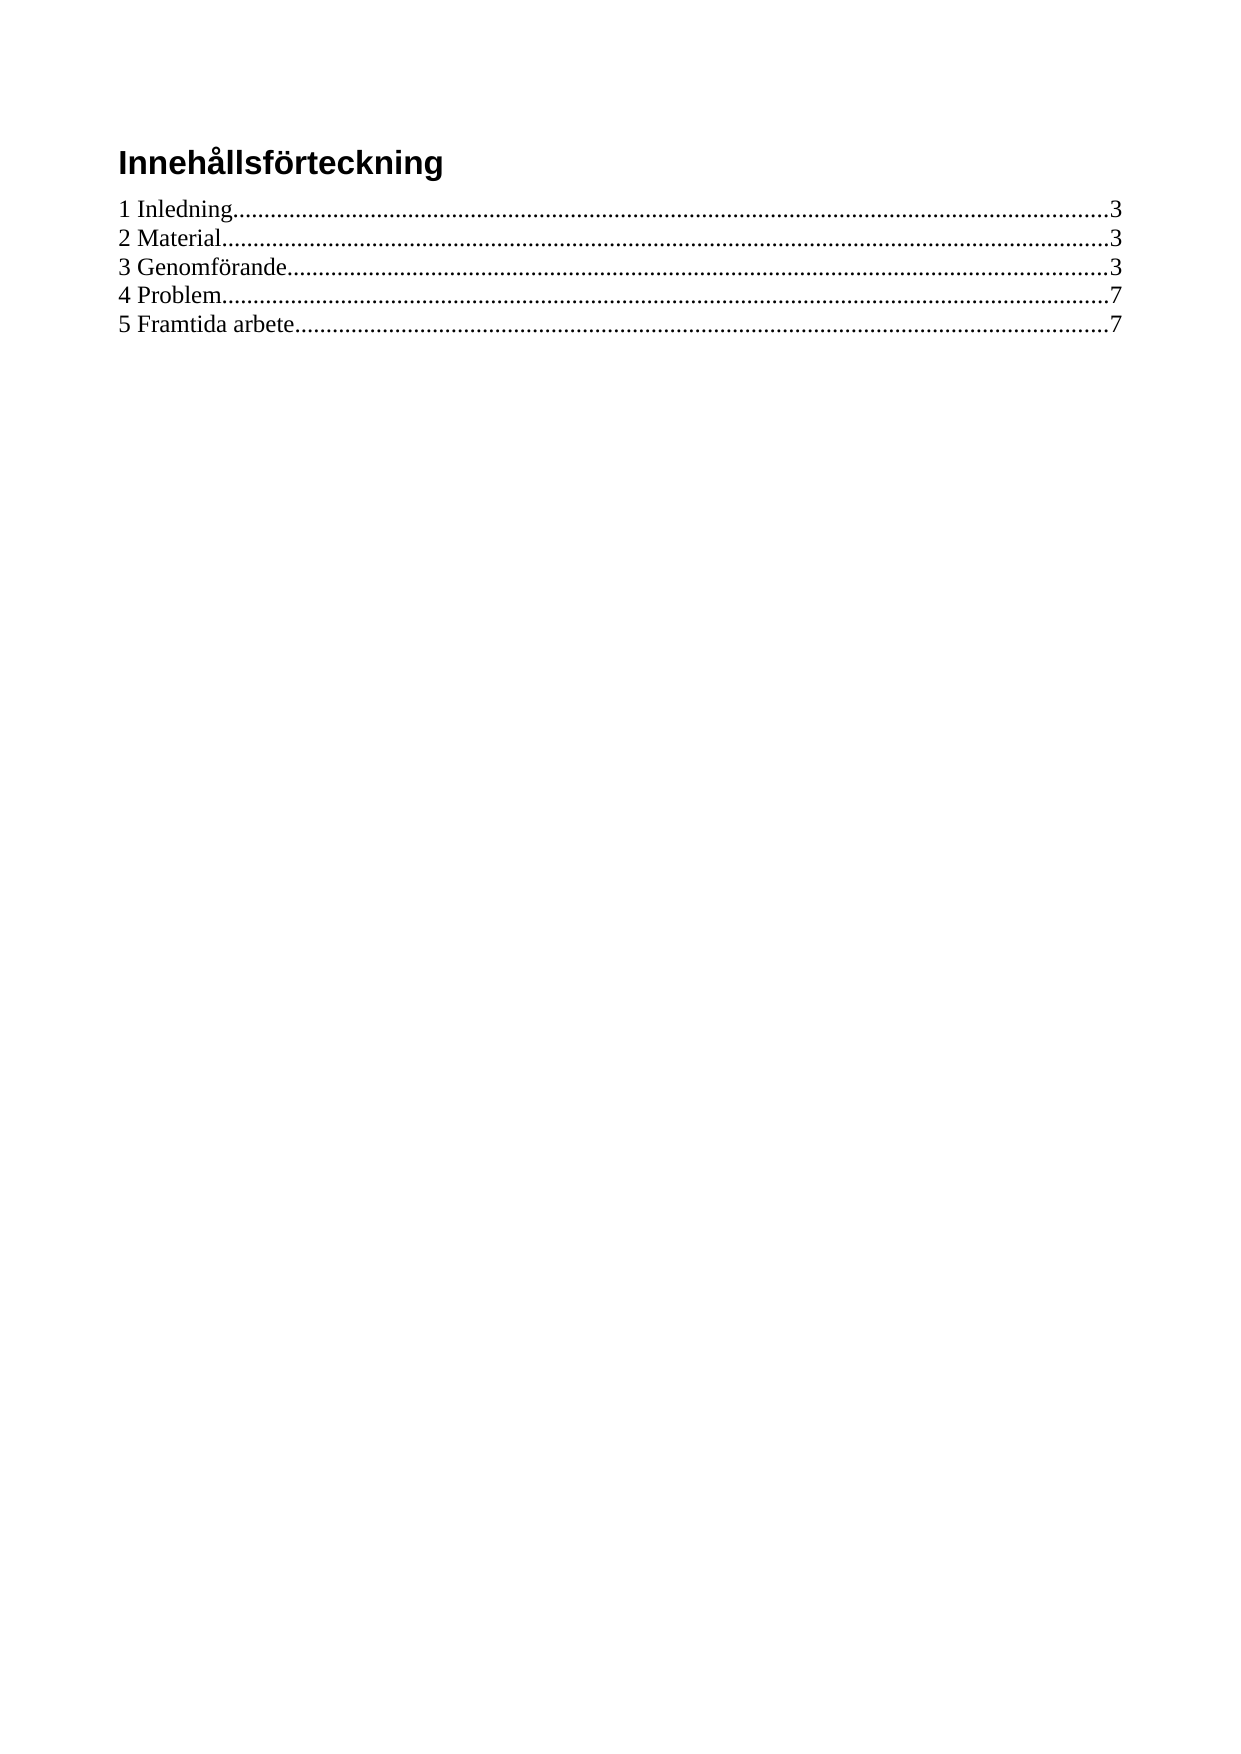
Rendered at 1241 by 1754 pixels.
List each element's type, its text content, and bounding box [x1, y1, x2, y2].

text 4 Problem 7 [118, 280, 1122, 309]
text 3 Genomförande 3 [118, 252, 1122, 280]
subtitle Innehållsförteckning [118, 143, 1122, 182]
text 5 Framtida arbete 7 [118, 309, 1122, 338]
text 2 Material 3 [118, 223, 1122, 252]
text 1 Inledning 3 [118, 194, 1122, 223]
